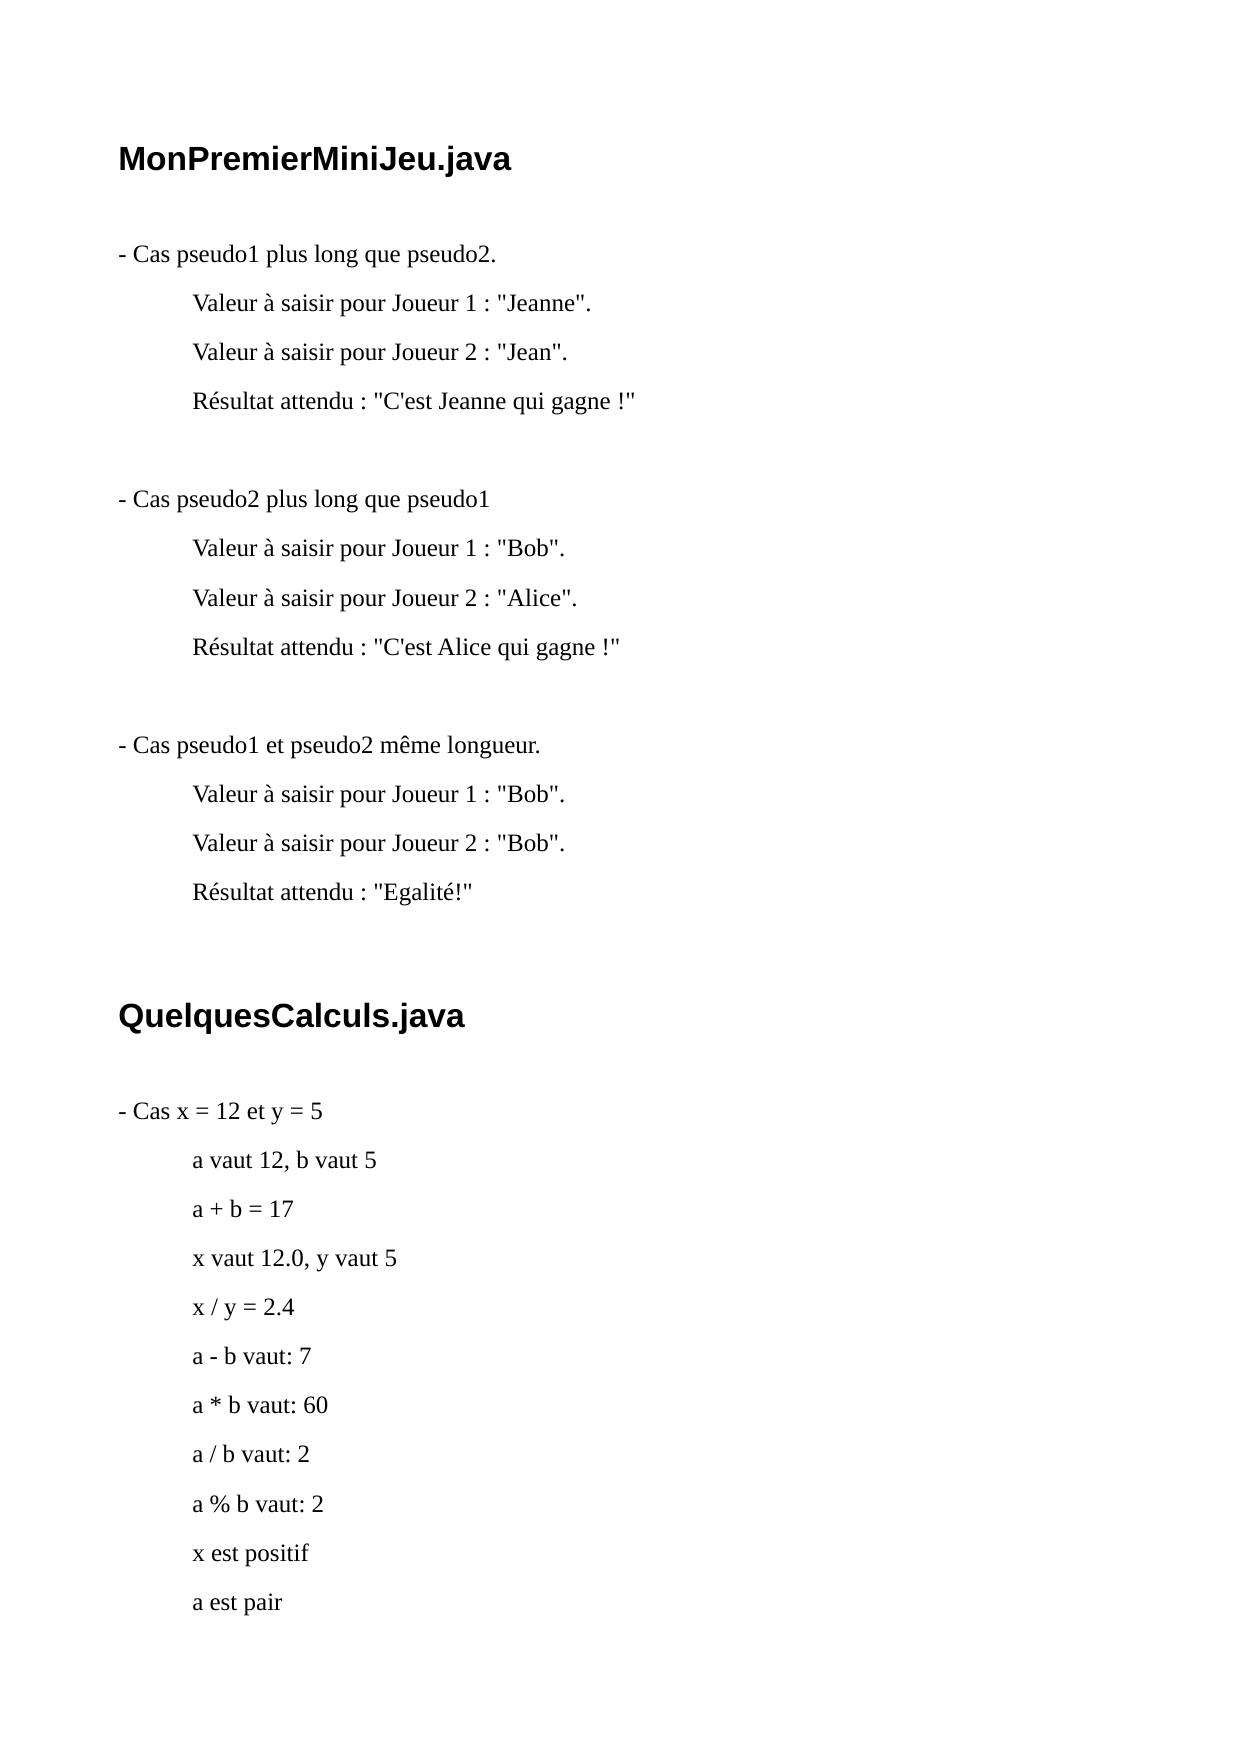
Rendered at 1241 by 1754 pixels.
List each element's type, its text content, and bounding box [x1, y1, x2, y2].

text a est pair [118, 1587, 1122, 1616]
text Valeur à saisir pour Joueur 2 : "Alice". [118, 583, 1122, 611]
text a - b vaut: 7 [118, 1341, 1122, 1370]
text a vaut 12, b vaut 5 [118, 1145, 1122, 1174]
text a / b vaut: 2 [118, 1439, 1122, 1468]
text Résultat attendu : "Egalité!" [118, 877, 1122, 906]
text - Cas pseudo1 plus long que pseudo2. [118, 239, 1122, 268]
text a % b vaut: 2 [118, 1489, 1122, 1517]
text a * b vaut: 60 [118, 1391, 1122, 1419]
text Valeur à saisir pour Joueur 1 : "Bob". [118, 779, 1122, 808]
text Valeur à saisir pour Joueur 1 : "Jeanne". [118, 288, 1122, 317]
text - Cas x = 12 et y = 5 [118, 1096, 1122, 1125]
subtitle MonPremierMiniJeu.java [118, 139, 1122, 178]
text Résultat attendu : "C'est Jeanne qui gagne !" [118, 386, 1122, 415]
text x / y = 2.4 [118, 1292, 1122, 1321]
text Valeur à saisir pour Joueur 2 : "Jean". [118, 337, 1122, 366]
text Valeur à saisir pour Joueur 1 : "Bob". [118, 533, 1122, 562]
text Résultat attendu : "C'est Alice qui gagne !" [118, 632, 1122, 660]
text - Cas pseudo1 et pseudo2 même longueur. [118, 730, 1122, 758]
text Valeur à saisir pour Joueur 2 : "Bob". [118, 828, 1122, 857]
text a + b = 17 [118, 1194, 1122, 1223]
text x est positif [118, 1538, 1122, 1566]
text x vaut 12.0, y vaut 5 [118, 1243, 1122, 1272]
text - Cas pseudo2 plus long que pseudo1 [118, 484, 1122, 513]
subtitle QuelquesCalculs.java [118, 996, 1122, 1034]
